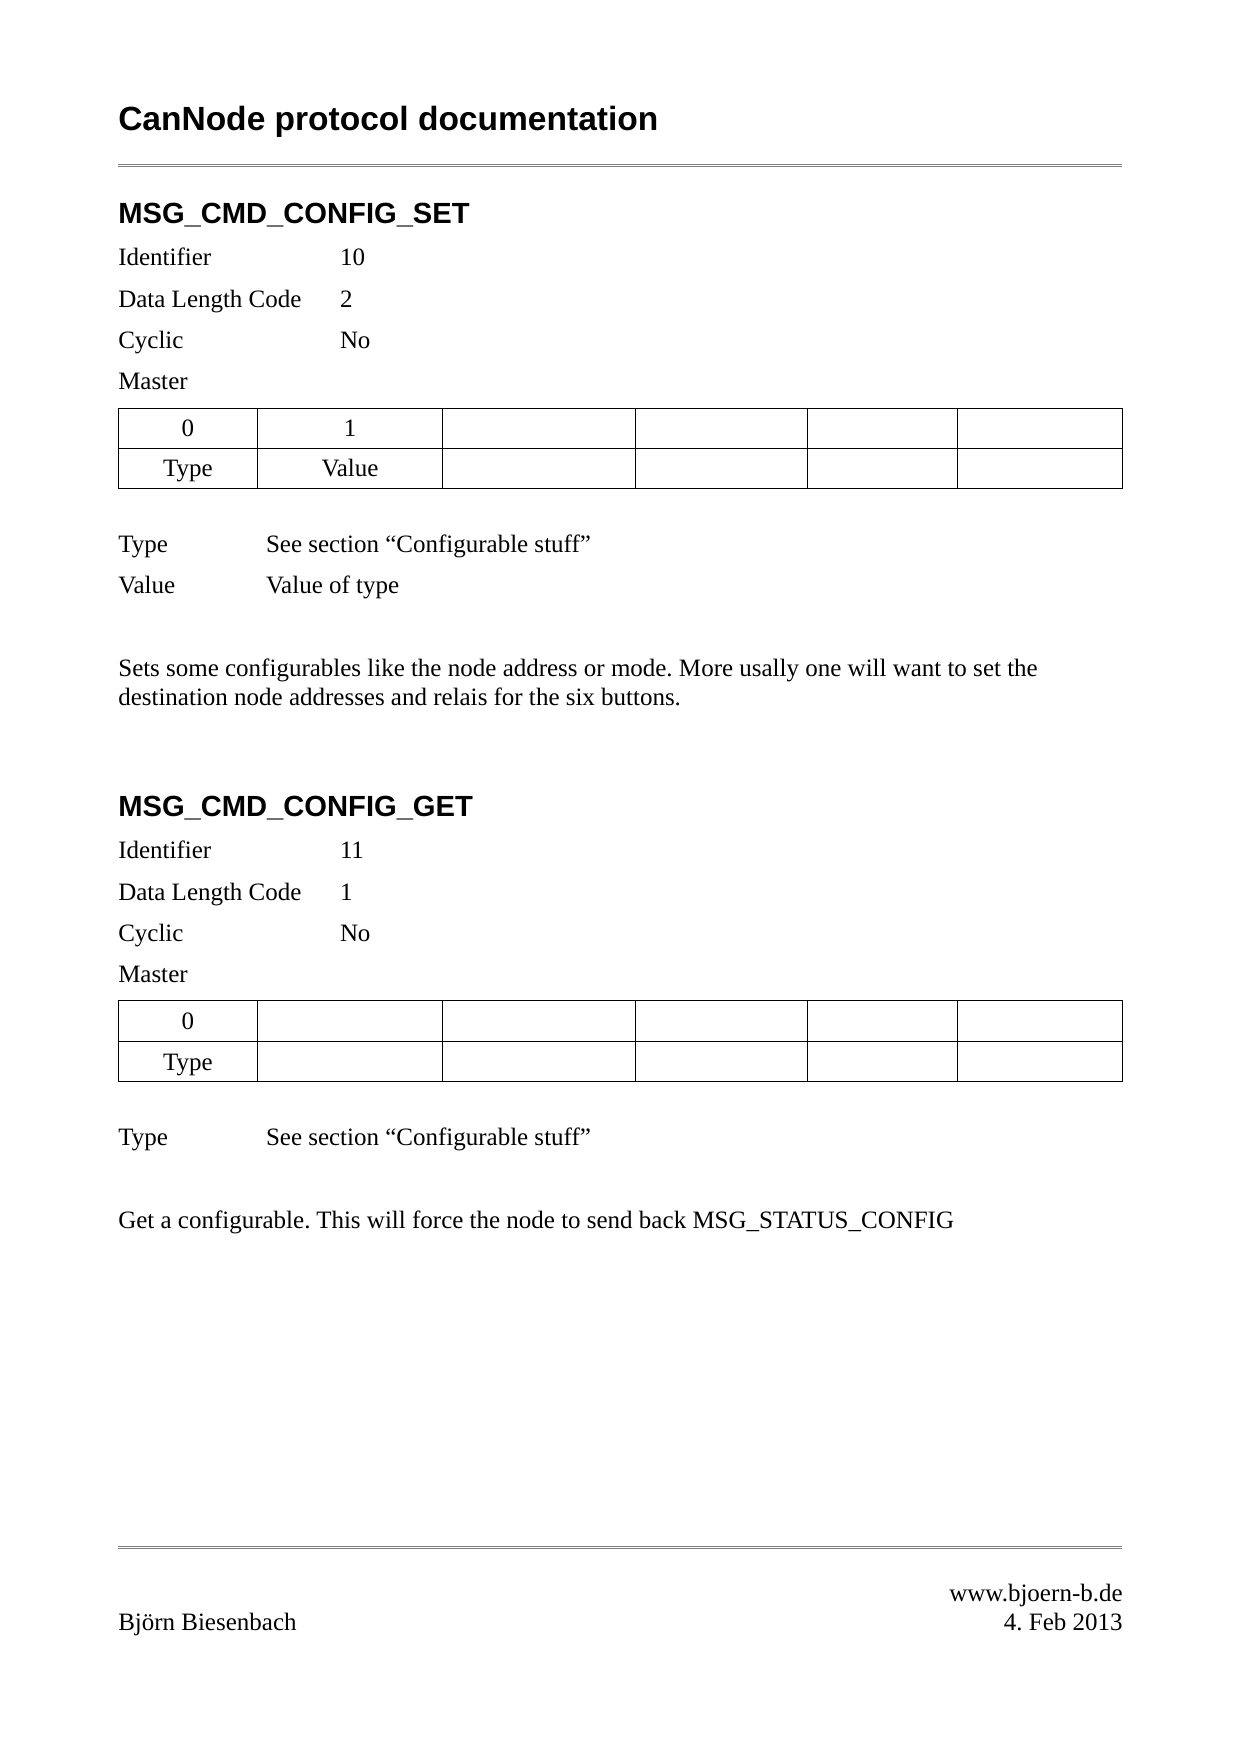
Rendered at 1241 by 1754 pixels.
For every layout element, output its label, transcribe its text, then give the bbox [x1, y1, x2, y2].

text Identifier 11 [118, 835, 1122, 864]
table_cell Value [258, 449, 442, 488]
text Get a configurable. This will force the node to send back MSG_STATUS_CONFIG [118, 1205, 1122, 1234]
table_header 0 [119, 409, 257, 448]
table_cell [808, 449, 957, 488]
text Master [118, 366, 1122, 395]
table_cell [443, 1042, 635, 1081]
text Master [118, 959, 1122, 988]
table_header 1 [258, 409, 442, 448]
table_cell [958, 1042, 1122, 1081]
table_cell [443, 449, 635, 488]
table_cell Type [119, 1042, 257, 1081]
table_cell [636, 449, 807, 488]
subtitle MSG_CMD_CONFIG_GET [118, 789, 1122, 823]
table_header [958, 1001, 1122, 1041]
table_header [636, 1001, 807, 1041]
text Data Length Code 2 [118, 284, 1122, 312]
text Identifier 10 [118, 242, 1122, 271]
table_header [958, 409, 1122, 448]
table_header [443, 1001, 635, 1041]
table_header [258, 1001, 442, 1041]
text Cyclic No [118, 325, 1122, 354]
table_header [808, 409, 957, 448]
text Value Value of type [118, 571, 1122, 599]
text Type See section “Configurable stuff” [118, 1122, 1122, 1151]
table_cell [958, 449, 1122, 488]
table_cell Type [119, 449, 257, 488]
table_header [636, 409, 807, 448]
table_header [443, 409, 635, 448]
text Data Length Code 1 [118, 877, 1122, 905]
table_cell [636, 1042, 807, 1081]
text Sets some configurables like the node address or mode. More usally one will want to set the destination node addresses and relais for the six buttons. [118, 653, 1122, 711]
table_cell [808, 1042, 957, 1081]
table_header [808, 1001, 957, 1041]
table_header 0 [119, 1001, 257, 1041]
subtitle MSG_CMD_CONFIG_SET [118, 196, 1122, 230]
table_cell [258, 1042, 442, 1081]
text Type See section “Configurable stuff” [118, 529, 1122, 558]
text Cyclic No [118, 918, 1122, 947]
